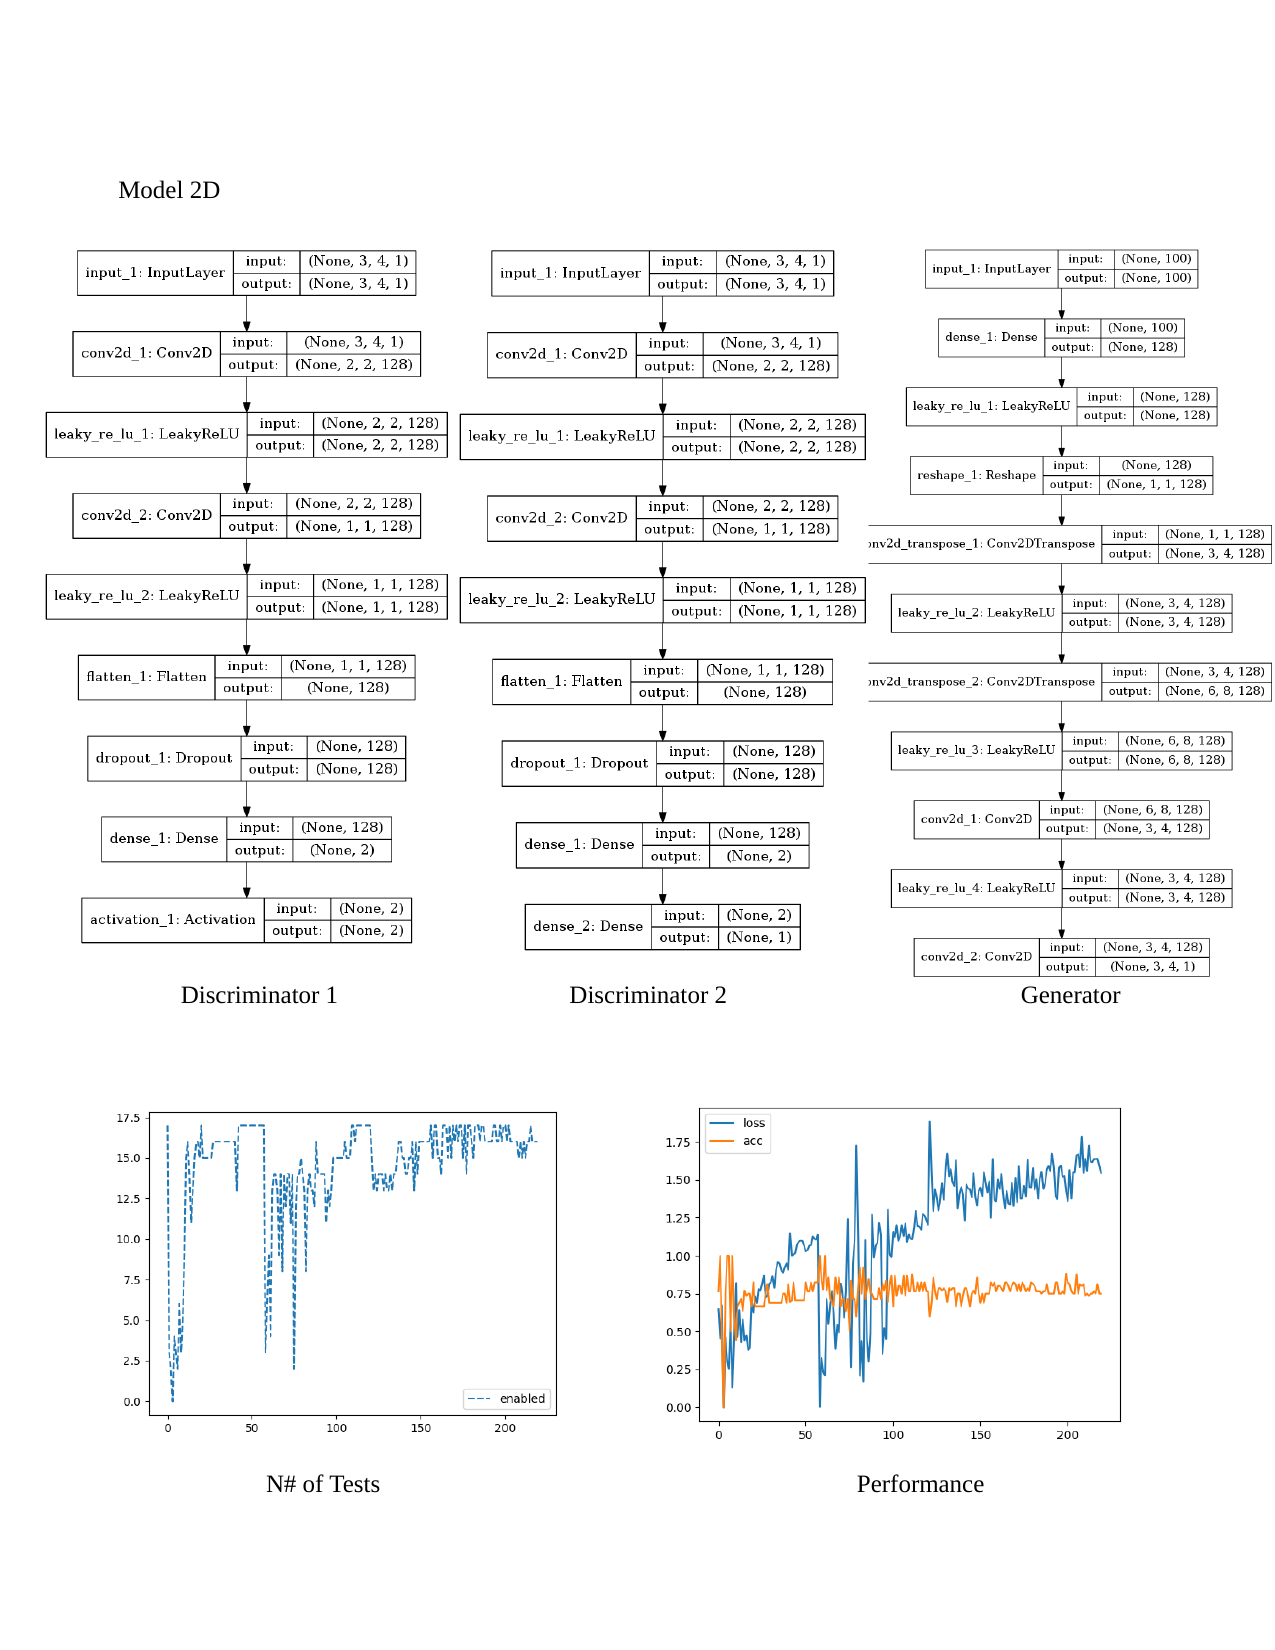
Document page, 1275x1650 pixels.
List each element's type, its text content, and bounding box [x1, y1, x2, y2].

picture [83, 1064, 608, 1458]
text N# of Tests Performance [118, 1469, 1157, 1498]
picture [631, 1058, 1174, 1466]
text Model 2D [118, 176, 1157, 204]
text Discriminator 1 Discriminator 2 Generator [118, 981, 1157, 1009]
picture [456, 246, 1275, 980]
picture [42, 246, 451, 947]
